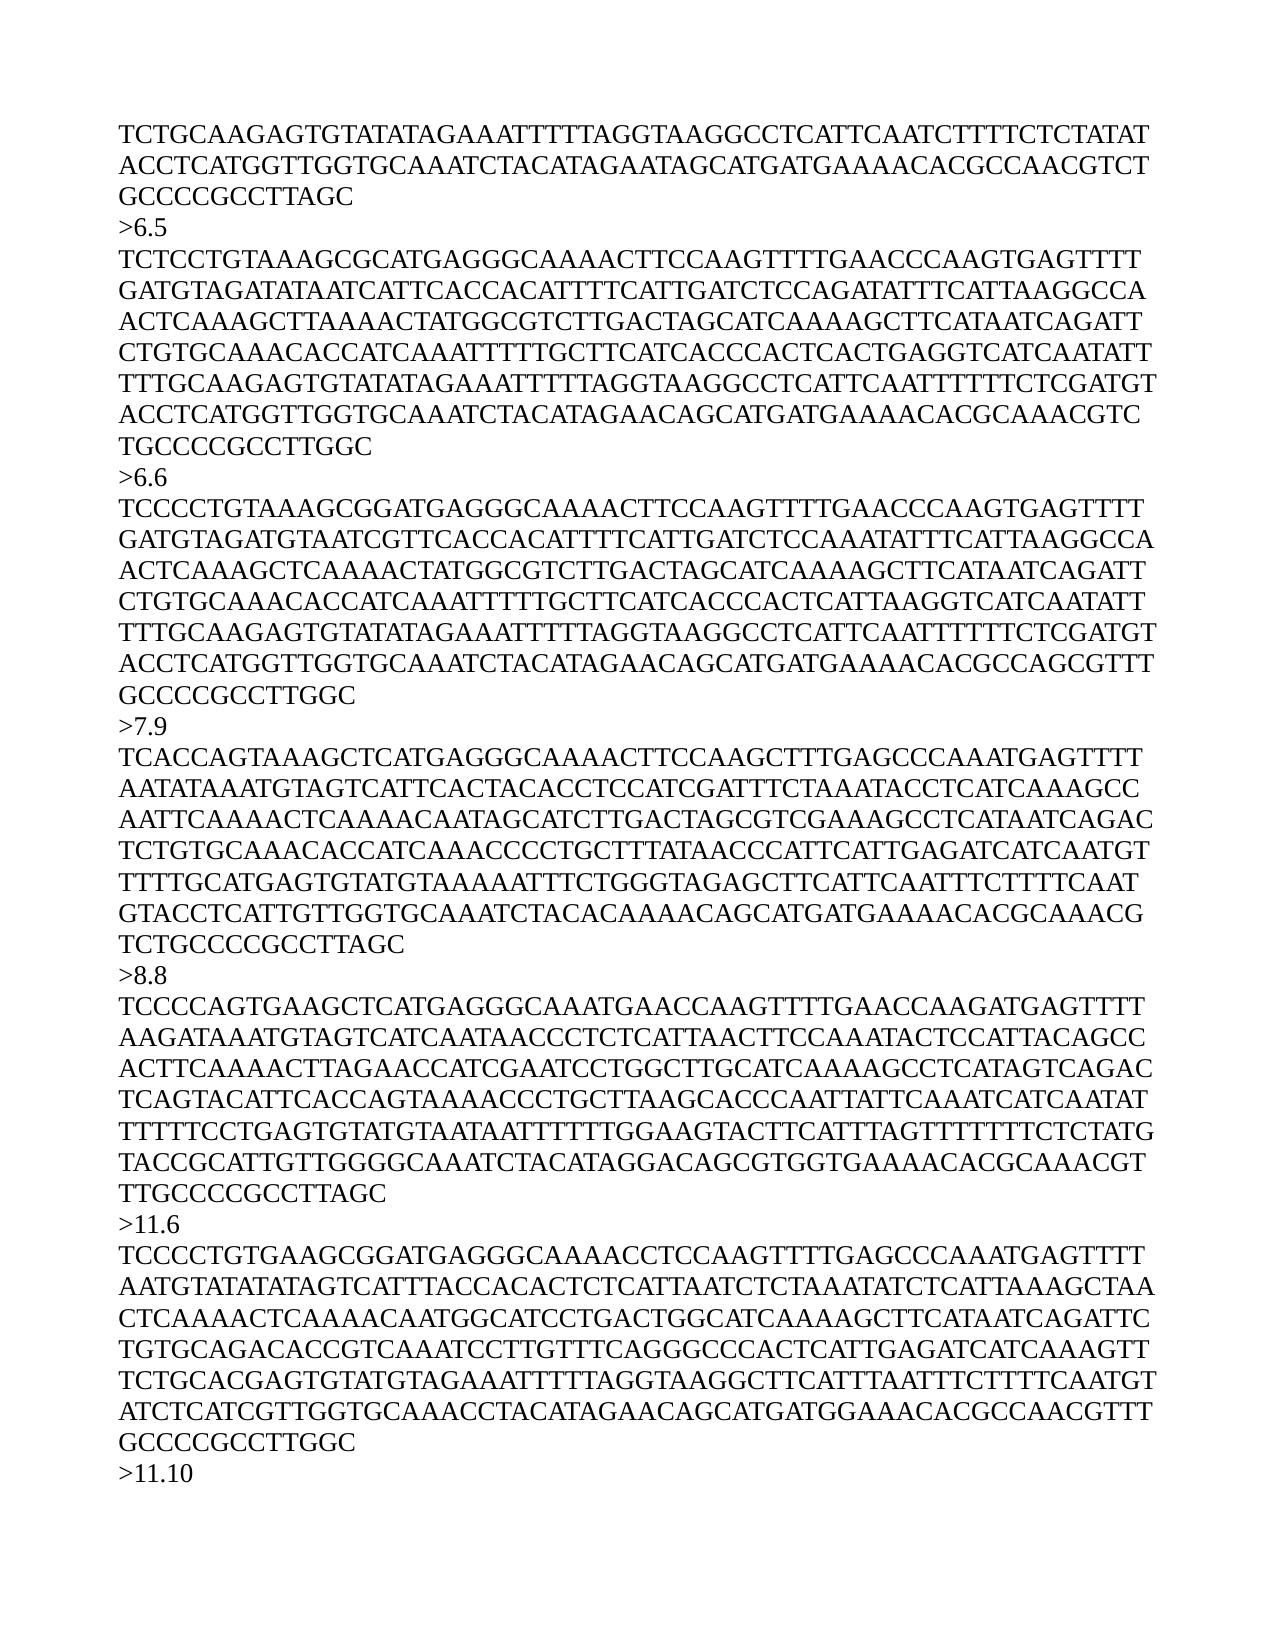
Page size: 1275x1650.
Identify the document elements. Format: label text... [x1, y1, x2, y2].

text TCTGCAAGAGTGTATATAGAAATTTTTAGGTAAGGCCTCATTCAATCTTTTCTCTATATACCTCATGGTTGGTGCAAATCTACATAGAATAGCATGATGAAAACACGCCAACGTCTGCCCCGCCTTAGC [118, 118, 1157, 212]
text TCCCCAGTGAAGCTCATGAGGGCAAATGAACCAAGTTTTGAACCAAGATGAGTTTTAAGATAAATGTAGTCATCAATAACCCTCTCATTAACTTCCAAATACTCCATTACAGCCACTTCAAAACTTAGAACCATCGAATCCTGGCTTGCATCAAAAGCCTCATAGTCAGACTCAGTACATTCACCAGTAAAACCCTGCTTAAGCACCCAATTATTCAAATCATCAATATTTTTTCCTGAGTGTATGTAATAATTTTTTGGAAGTACTTCATTTAGTTTTTTTCTCTATGTACCGCATTGTTGGGGCAAATCTACATAGGACAGCGTGGTGAAAACACGCAAACGTTTGCCCCGCCTTAGC [118, 990, 1157, 1208]
text >11.10 [118, 1457, 1157, 1488]
text >8.8 [118, 959, 1157, 990]
text >7.9 [118, 710, 1157, 741]
text TCCCCTGTGAAGCGGATGAGGGCAAAACCTCCAAGTTTTGAGCCCAAATGAGTTTTAATGTATATATAGTCATTTACCACACTCTCATTAATCTCTAAATATCTCATTAAAGCTAACTCAAAACTCAAAACAATGGCATCCTGACTGGCATCAAAAGCTTCATAATCAGATTCTGTGCAGACACCGTCAAATCCTTGTTTCAGGGCCCACTCATTGAGATCATCAAAGTTTCTGCACGAGTGTATGTAGAAATTTTTAGGTAAGGCTTCATTTAATTTCTTTTCAATGTATCTCATCGTTGGTGCAAACCTACATAGAACAGCATGATGGAAACACGCCAACGTTTGCCCCGCCTTGGC [118, 1239, 1157, 1457]
text TCACCAGTAAAGCTCATGAGGGCAAAACTTCCAAGCTTTGAGCCCAAATGAGTTTTAATATAAATGTAGTCATTCACTACACCTCCATCGATTTCTAAATACCTCATCAAAGCCAATTCAAAACTCAAAACAATAGCATCTTGACTAGCGTCGAAAGCCTCATAATCAGACTCTGTGCAAACACCATCAAACCCCTGCTTTATAACCCATTCATTGAGATCATCAATGTTTTTGCATGAGTGTATGTAAAAATTTCTGGGTAGAGCTTCATTCAATTTCTTTTCAATGTACCTCATTGTTGGTGCAAATCTACACAAAACAGCATGATGAAAACACGCAAACGTCTGCCCCGCCTTAGC [118, 741, 1157, 959]
text >6.6 [118, 461, 1157, 492]
text TCCCCTGTAAAGCGGATGAGGGCAAAACTTCCAAGTTTTGAACCCAAGTGAGTTTTGATGTAGATGTAATCGTTCACCACATTTTCATTGATCTCCAAATATTTCATTAAGGCCAACTCAAAGCTCAAAACTATGGCGTCTTGACTAGCATCAAAAGCTTCATAATCAGATTCTGTGCAAACACCATCAAATTTTTGCTTCATCACCCACTCATTAAGGTCATCAATATTTTTGCAAGAGTGTATATAGAAATTTTTAGGTAAGGCCTCATTCAATTTTTTCTCGATGTACCTCATGGTTGGTGCAAATCTACATAGAACAGCATGATGAAAACACGCCAGCGTTTGCCCCGCCTTGGC [118, 492, 1157, 710]
text TCTCCTGTAAAGCGCATGAGGGCAAAACTTCCAAGTTTTGAACCCAAGTGAGTTTTGATGTAGATATAATCATTCACCACATTTTCATTGATCTCCAGATATTTCATTAAGGCCAACTCAAAGCTTAAAACTATGGCGTCTTGACTAGCATCAAAAGCTTCATAATCAGATTCTGTGCAAACACCATCAAATTTTTGCTTCATCACCCACTCACTGAGGTCATCAATATTTTTGCAAGAGTGTATATAGAAATTTTTAGGTAAGGCCTCATTCAATTTTTTCTCGATGTACCTCATGGTTGGTGCAAATCTACATAGAACAGCATGATGAAAACACGCAAACGTCTGCCCCGCCTTGGC [118, 243, 1157, 461]
text >6.5 [118, 212, 1157, 243]
text >11.6 [118, 1208, 1157, 1239]
